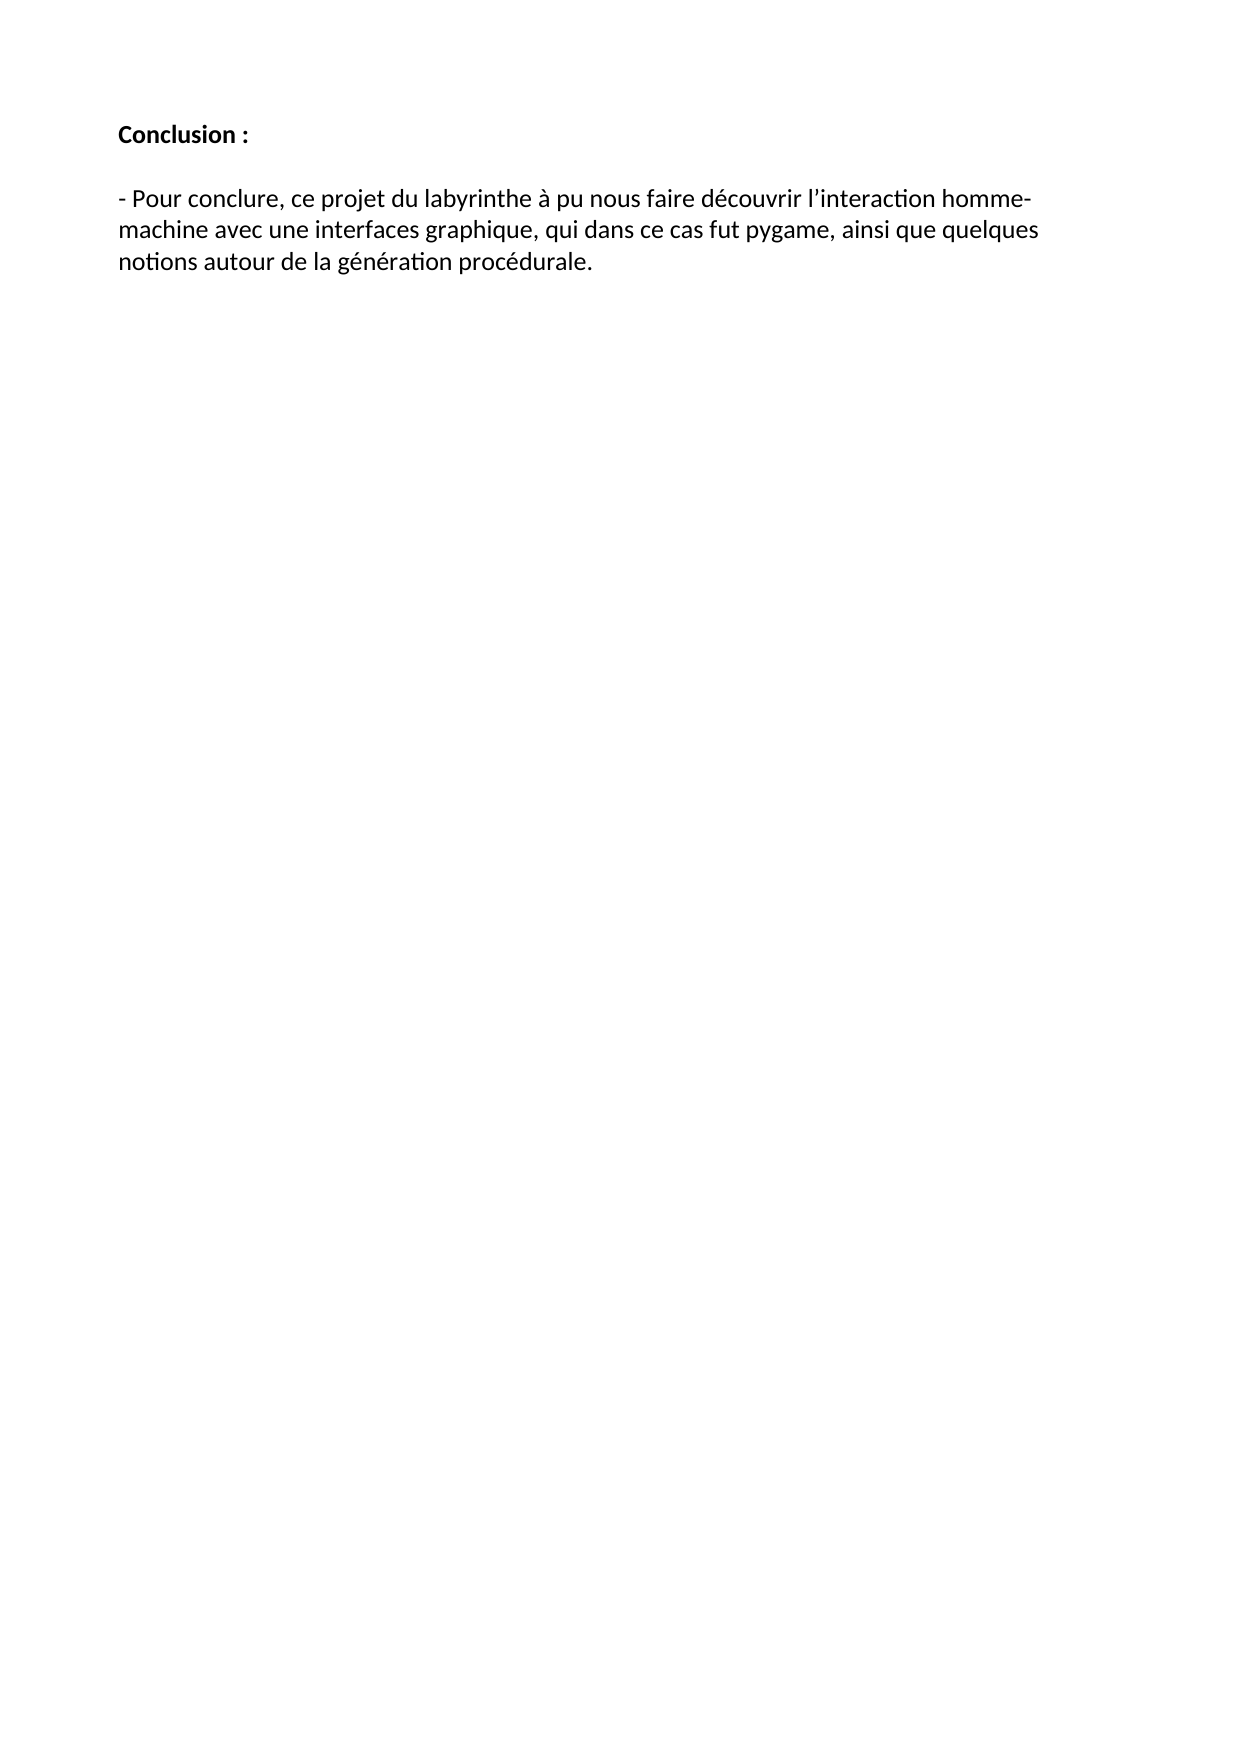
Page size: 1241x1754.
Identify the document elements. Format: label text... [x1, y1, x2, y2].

text - Pour conclure, ce projet du labyrinthe à pu nous faire découvrir l’interaction homme-machine avec une interfaces graphique, qui dans ce cas fut pygame, ainsi que quelques notions autour de la génération procédurale. [118, 182, 1122, 277]
text Conclusion : [118, 118, 1122, 150]
